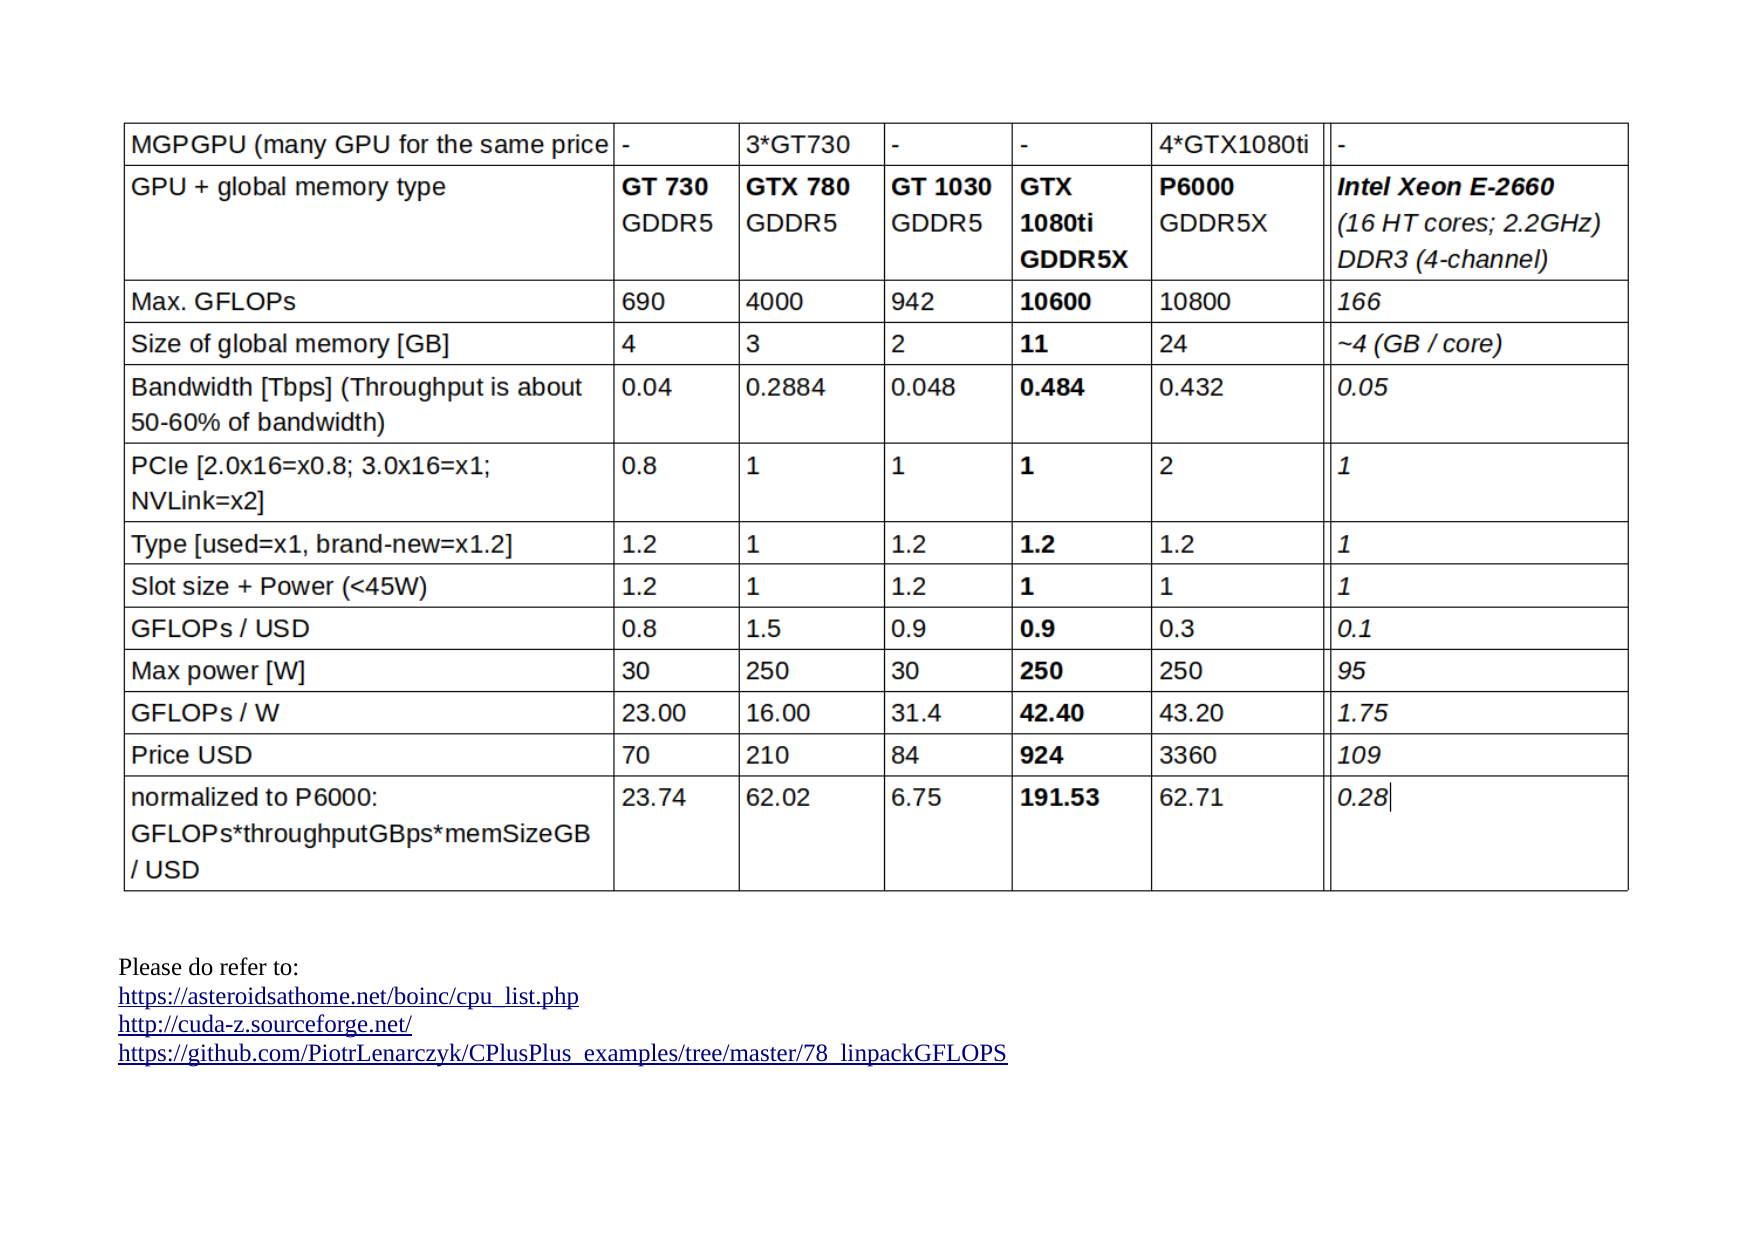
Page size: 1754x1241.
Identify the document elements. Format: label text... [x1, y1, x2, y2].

text Please do refer to: [118, 952, 1636, 981]
text https://asteroidsathome.net/boinc/cpu_list.php [118, 981, 1636, 1009]
text http://cuda-z.sourceforge.net/ [118, 1009, 1636, 1038]
text https://github.com/PiotrLenarczyk/CPlusPlus_examples/tree/master/78_linpackGFLOPS [118, 1038, 1636, 1067]
picture [118, 118, 1636, 895]
